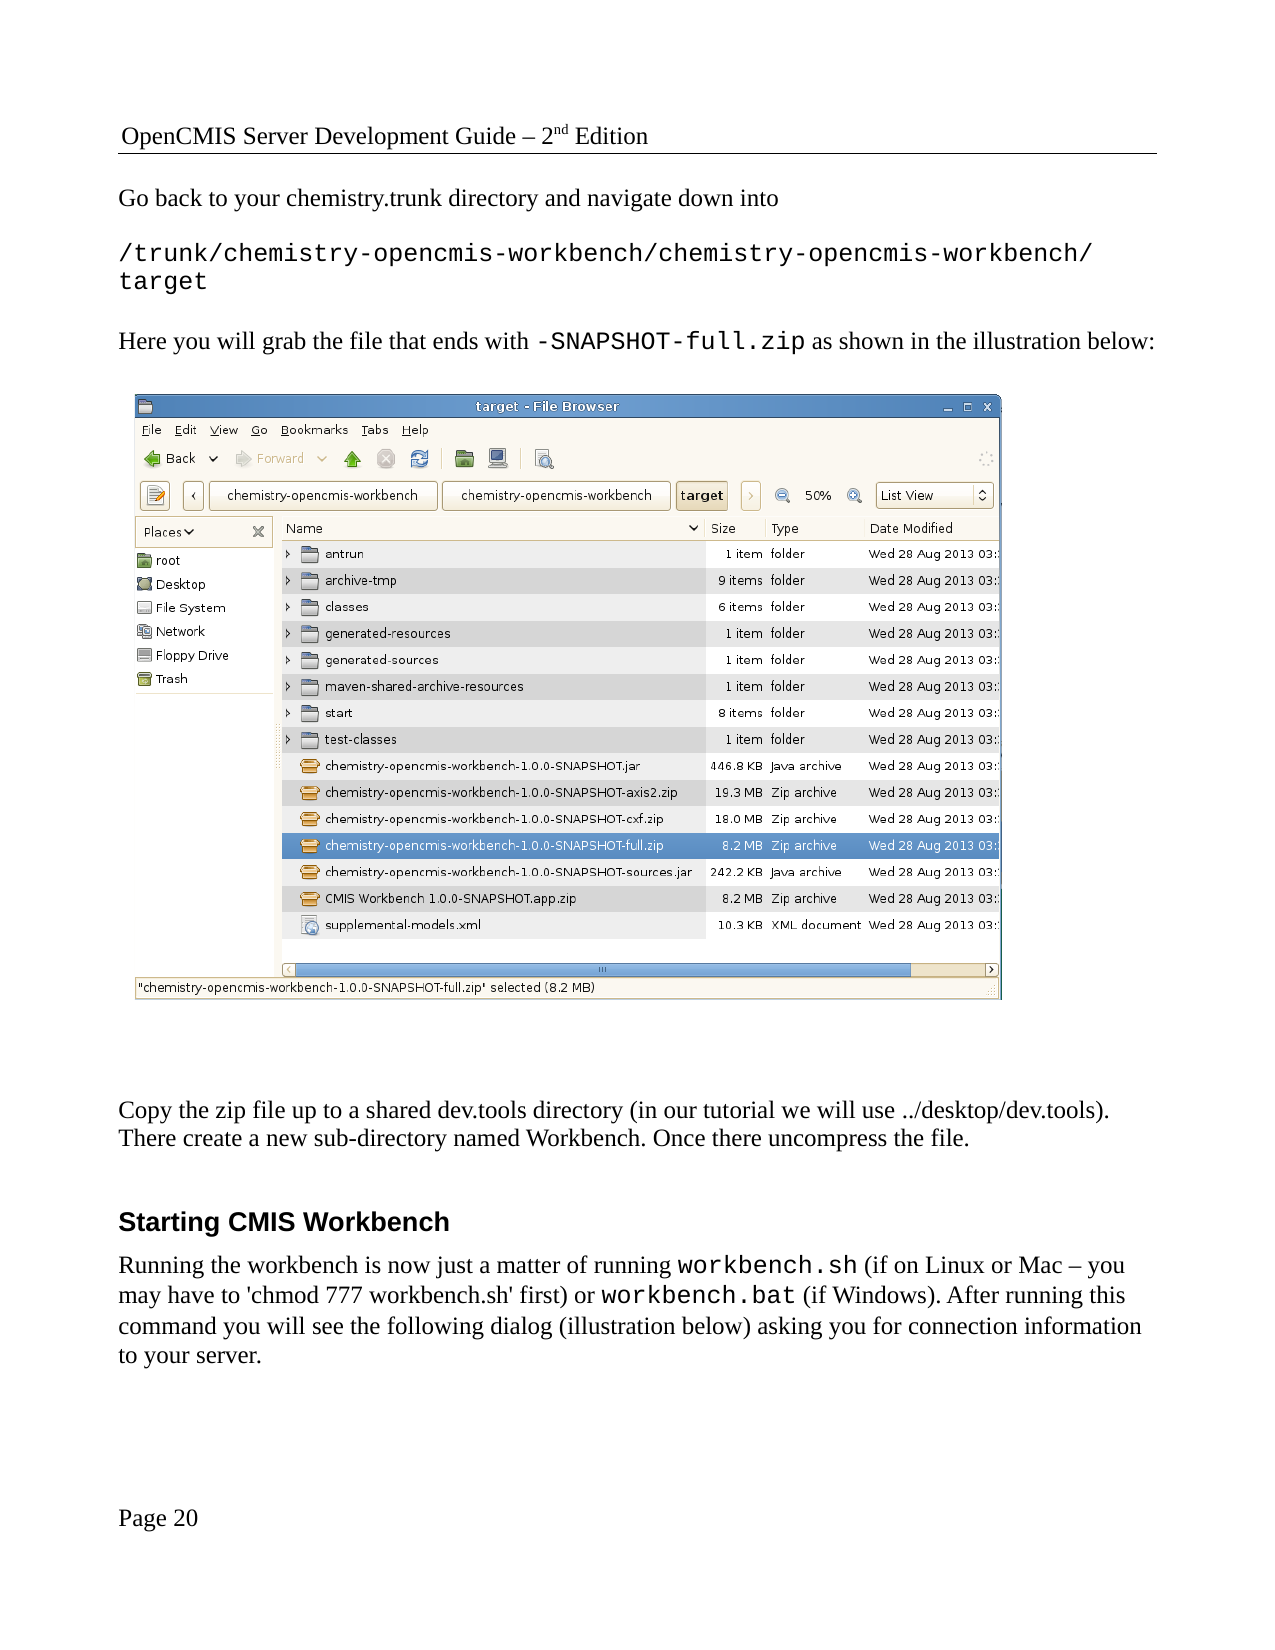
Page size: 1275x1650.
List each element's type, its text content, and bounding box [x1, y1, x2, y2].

list Go back to your chemistry.trunk directory and navigate down into [118, 183, 1157, 212]
subtitle Starting CMIS Workbench [118, 1206, 1157, 1237]
picture [134, 394, 1002, 1000]
list /trunk/chemistry-opencmis-workbench/chemistry-opencmis-workbench/target [118, 241, 1157, 297]
list Running the workbench is now just a matter of running workbench.sh (if on Linux or Mac – you may have to 'chmod 777 workbench.sh' first) or workbench.bat (if Windows). After running this command you will see the following dialog (illustration below) asking you for connection information to your server. [118, 1250, 1157, 1369]
list Copy the zip file up to a shared dev.tools directory (in our tutorial we will use ../desktop/dev.tools). There create a new sub-directory named Workbench. Once there uncompress the file. [118, 1095, 1157, 1152]
list Here you will grab the file that ends with -SNAPSHOT-full.zip as shown in the illustration below: [118, 326, 1157, 357]
